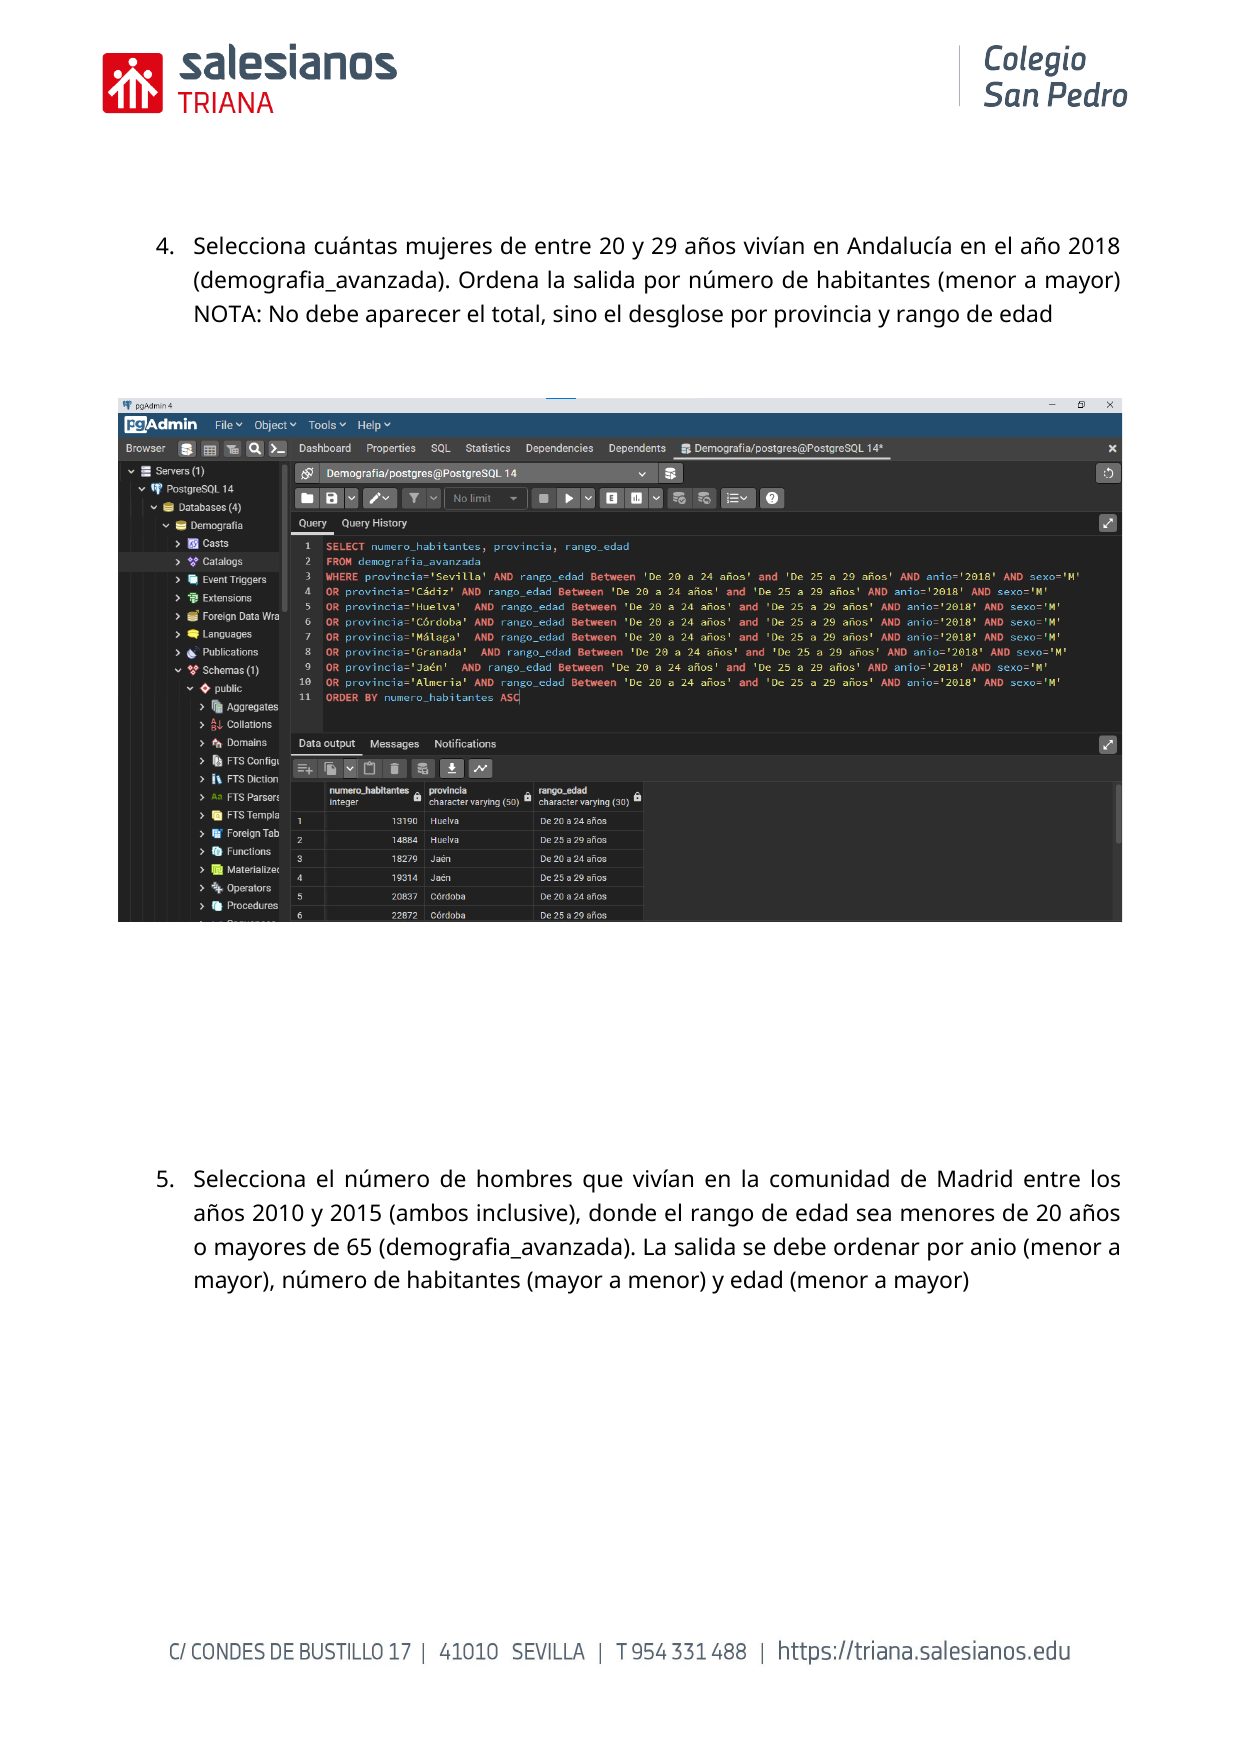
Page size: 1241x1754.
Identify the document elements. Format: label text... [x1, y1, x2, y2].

picture [118, 398, 1123, 922]
list Selecciona el número de hombres que vivían en la comunidad de Madrid entre los años 2010 y 2015 (ambos inclusive), donde el rango de edad sea menores de 20 años o mayores de 65 (demografia_avanzada). La salida se debe ordenar por anio (menor a mayor), número de habitantes (mayor a menor) y edad (menor a mayor) [156, 1163, 1122, 1296]
picture [951, 32, 1136, 122]
picture [93, 28, 402, 125]
picture [0, 1632, 1241, 1699]
list Selecciona cuántas mujeres de entre 20 y 29 años vivían en Andalucía en el año 2018 (demografia_avanzada). Ordena la salida por número de habitantes (menor a mayor) NOTA: No debe aparecer el total, sino el desglose por provincia y rango de edad [156, 230, 1122, 329]
